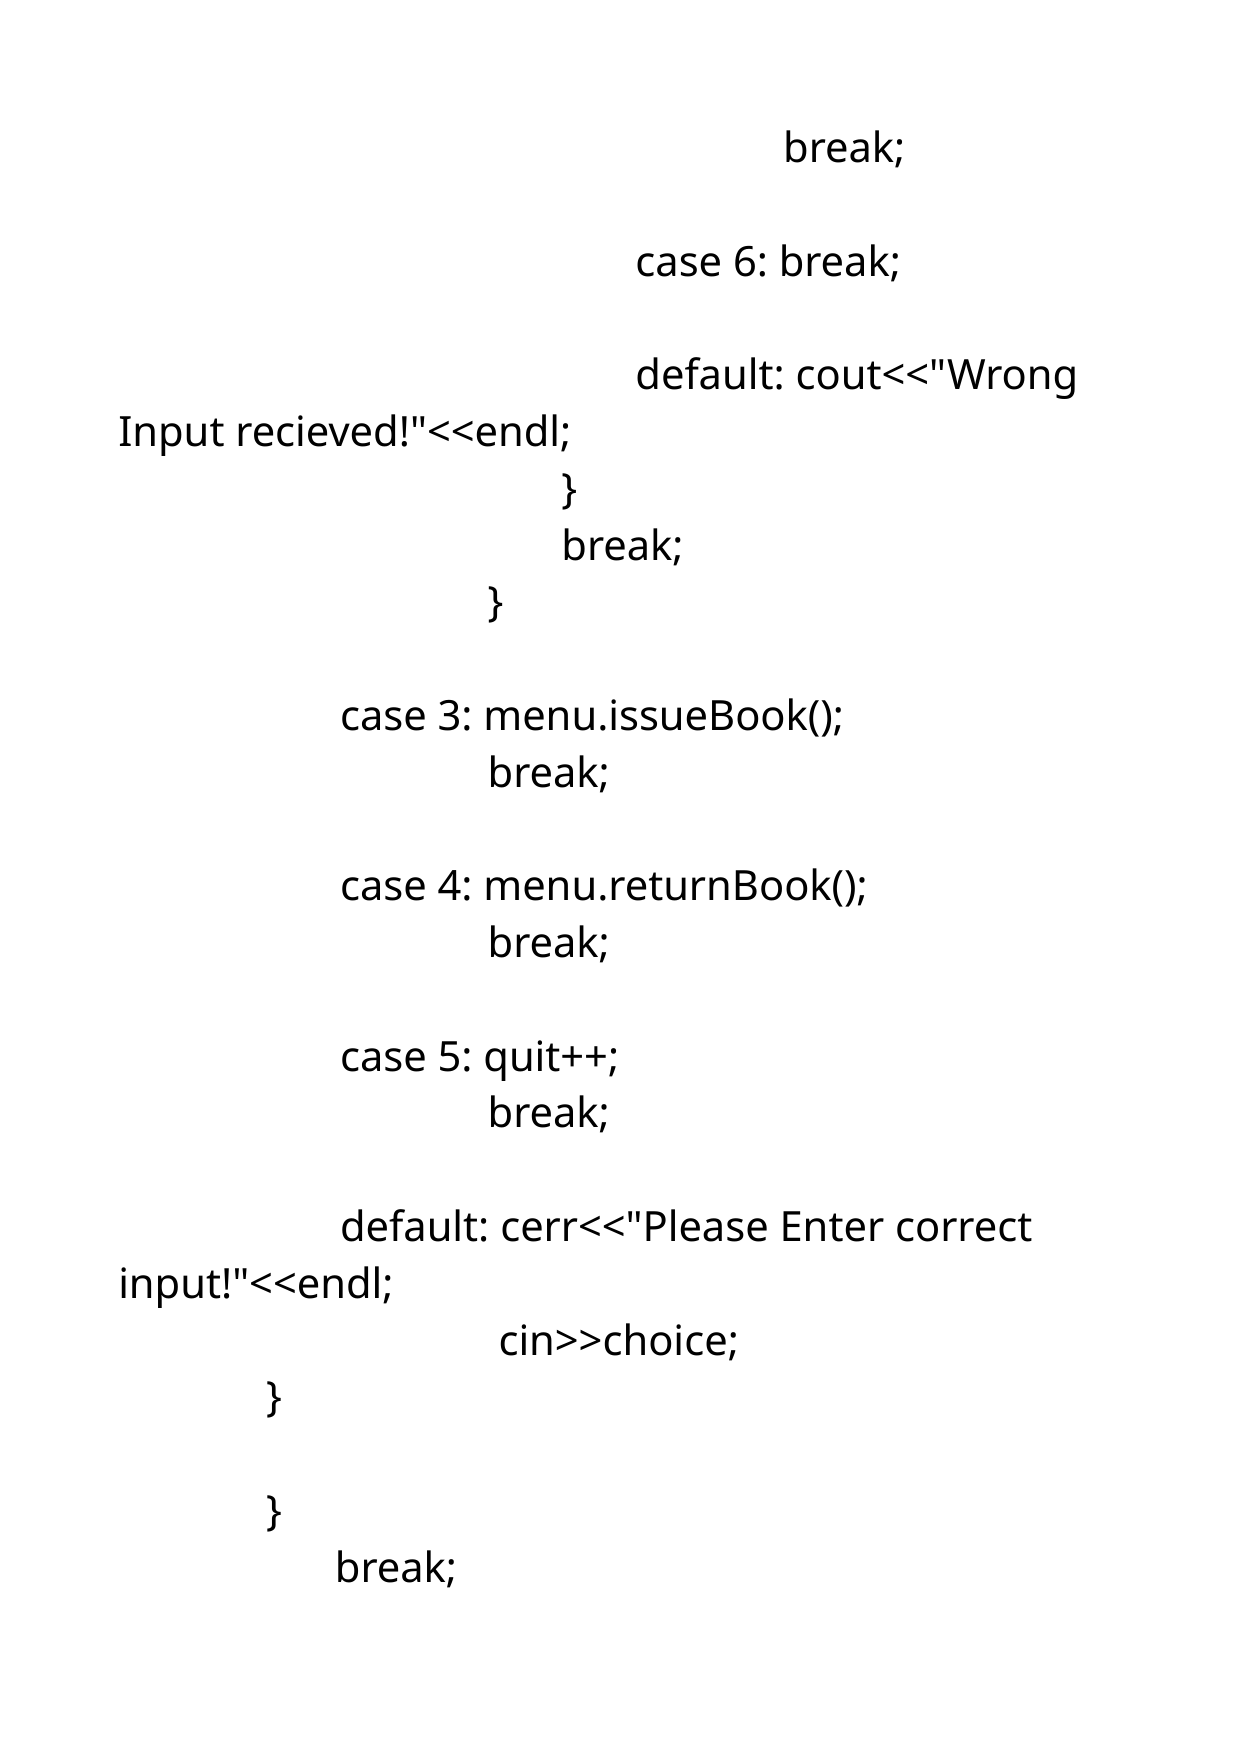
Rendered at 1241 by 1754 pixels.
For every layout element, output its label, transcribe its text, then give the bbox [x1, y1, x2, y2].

text break; [118, 1537, 1122, 1594]
text break; [118, 516, 1122, 572]
text } [118, 572, 1122, 629]
text break; [118, 913, 1122, 970]
text break; [118, 118, 1122, 175]
text case 3: menu.issueBook(); [118, 686, 1122, 743]
text case 6: break; [118, 232, 1122, 288]
text cin>>choice; [118, 1310, 1122, 1367]
text default: cerr<<"Please Enter correct input!"<<endl; [118, 1197, 1122, 1310]
text } [118, 459, 1122, 516]
text break; [118, 743, 1122, 799]
text case 5: quit++; [118, 1026, 1122, 1083]
text } [118, 1481, 1122, 1537]
text default: cout<<"Wrong Input recieved!"<<endl; [118, 345, 1122, 459]
text break; [118, 1083, 1122, 1140]
text } [118, 1367, 1122, 1424]
text case 4: menu.returnBook(); [118, 856, 1122, 913]
